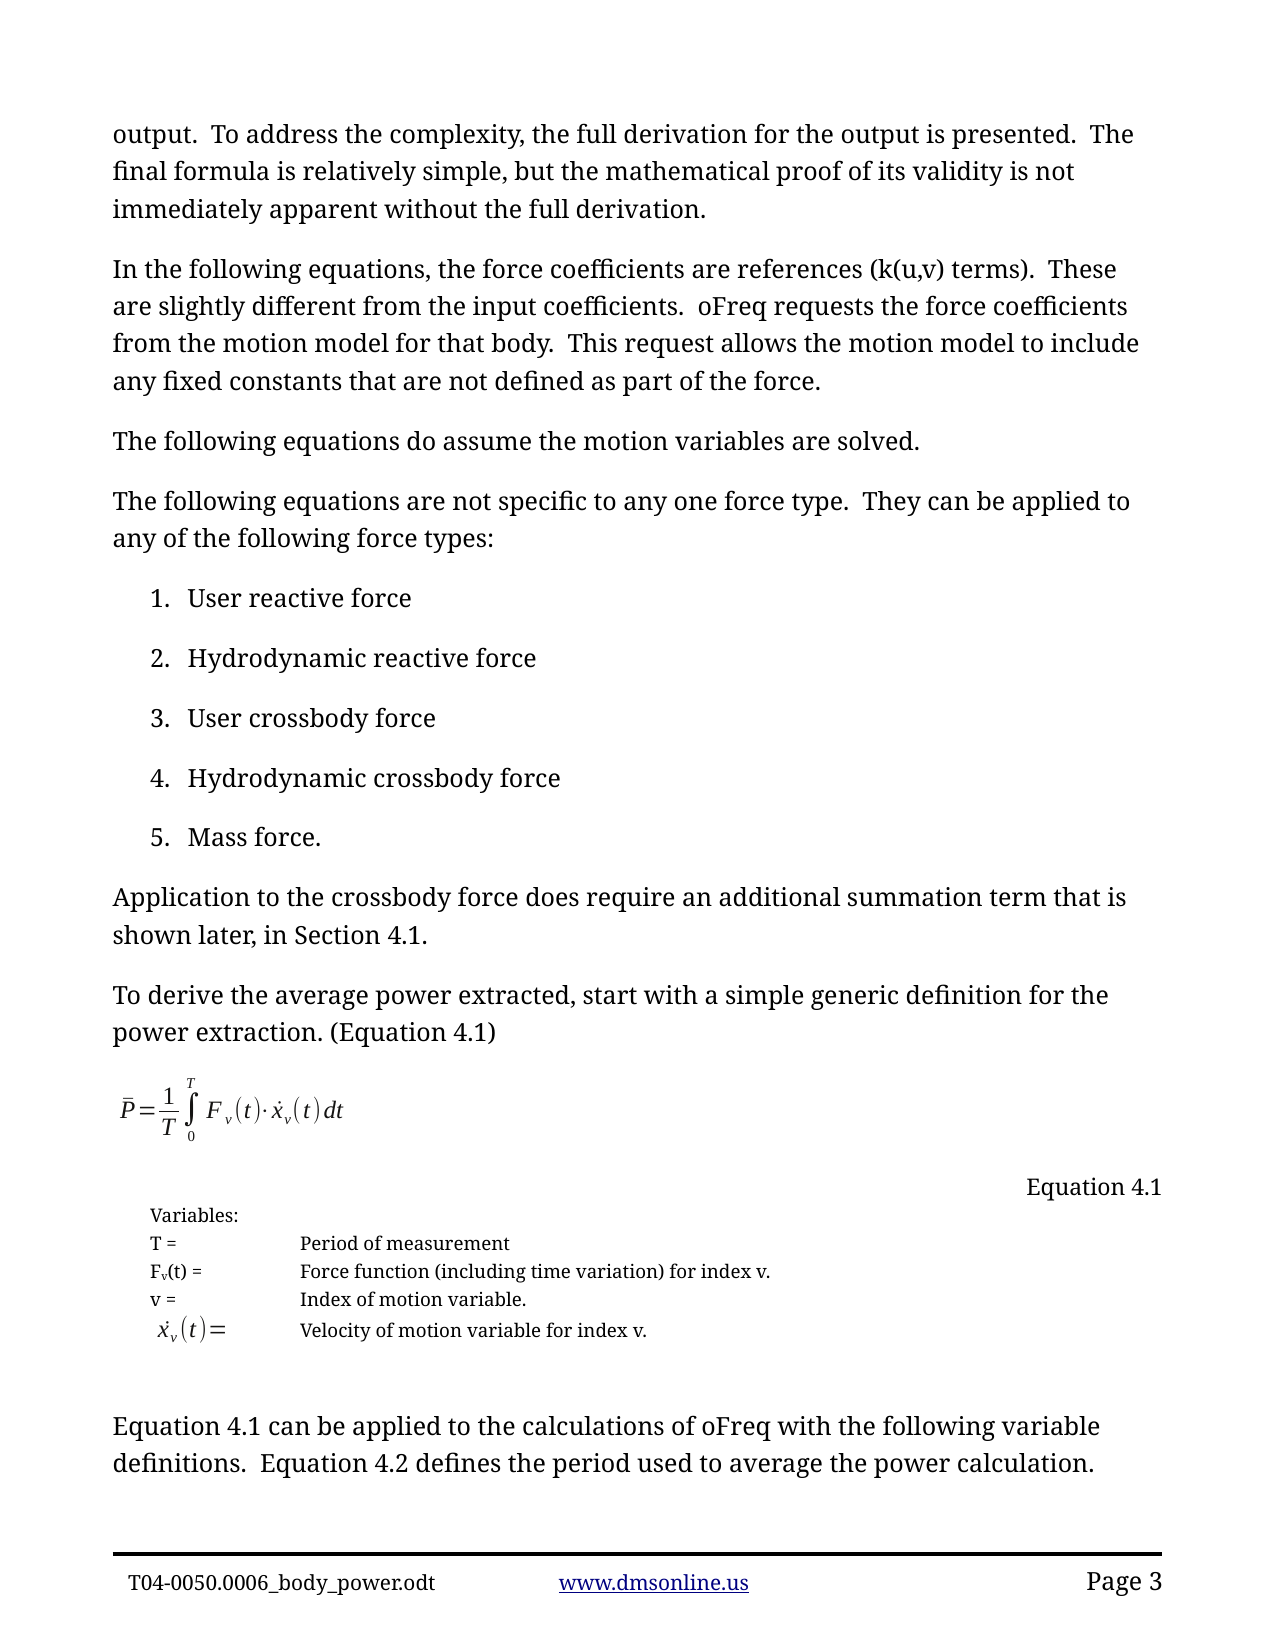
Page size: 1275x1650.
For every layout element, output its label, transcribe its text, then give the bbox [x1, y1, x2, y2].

text T = Period of measurement [150, 1230, 1162, 1256]
list User reactive force [150, 581, 1162, 614]
text v = Index of motion variable. [150, 1286, 1162, 1312]
text Equation 4.1 [112, 1171, 1162, 1202]
text To derive the average power extracted, start with a simple generic definition for the power extraction. (Equation 4.1) [112, 977, 1162, 1049]
text Velocity of motion variable for index v. [150, 1314, 1162, 1346]
text Variables: [150, 1202, 1162, 1228]
text Application to the crossbody force does require an additional summation term that is shown later, in Section 4.1. [112, 880, 1162, 951]
list Hydrodynamic reactive force [150, 640, 1162, 674]
list Mass force. [150, 820, 1162, 854]
text output. To address the complexity, the full derivation for the output is presented. The final formula is relatively simple, but the mathematical proof of its validity is not immediately apparent without the full derivation. [112, 117, 1162, 225]
text The following equations are not specific to any one force type. They can be applied to any of the following force types: [112, 483, 1162, 555]
text The following equations do assume the motion variables are solved. [112, 423, 1162, 457]
text In the following equations, the force coefficients are references (k(u,v) terms). These are slightly different from the input coefficients. oFreq requests the force coefficients from the motion model for that body. This request allows the motion model to include any fixed constants that are not defined as part of the force. [112, 251, 1162, 397]
list Hydrodynamic crossbody force [150, 760, 1162, 794]
text Fv(t) = Force function (including time variation) for index v. [150, 1258, 1162, 1284]
text Equation 4.1 can be applied to the calculations of oFreq with the following variable definitions. Equation 4.2 defines the period used to average the power calculation. [112, 1409, 1162, 1480]
list User crossbody force [150, 700, 1162, 734]
